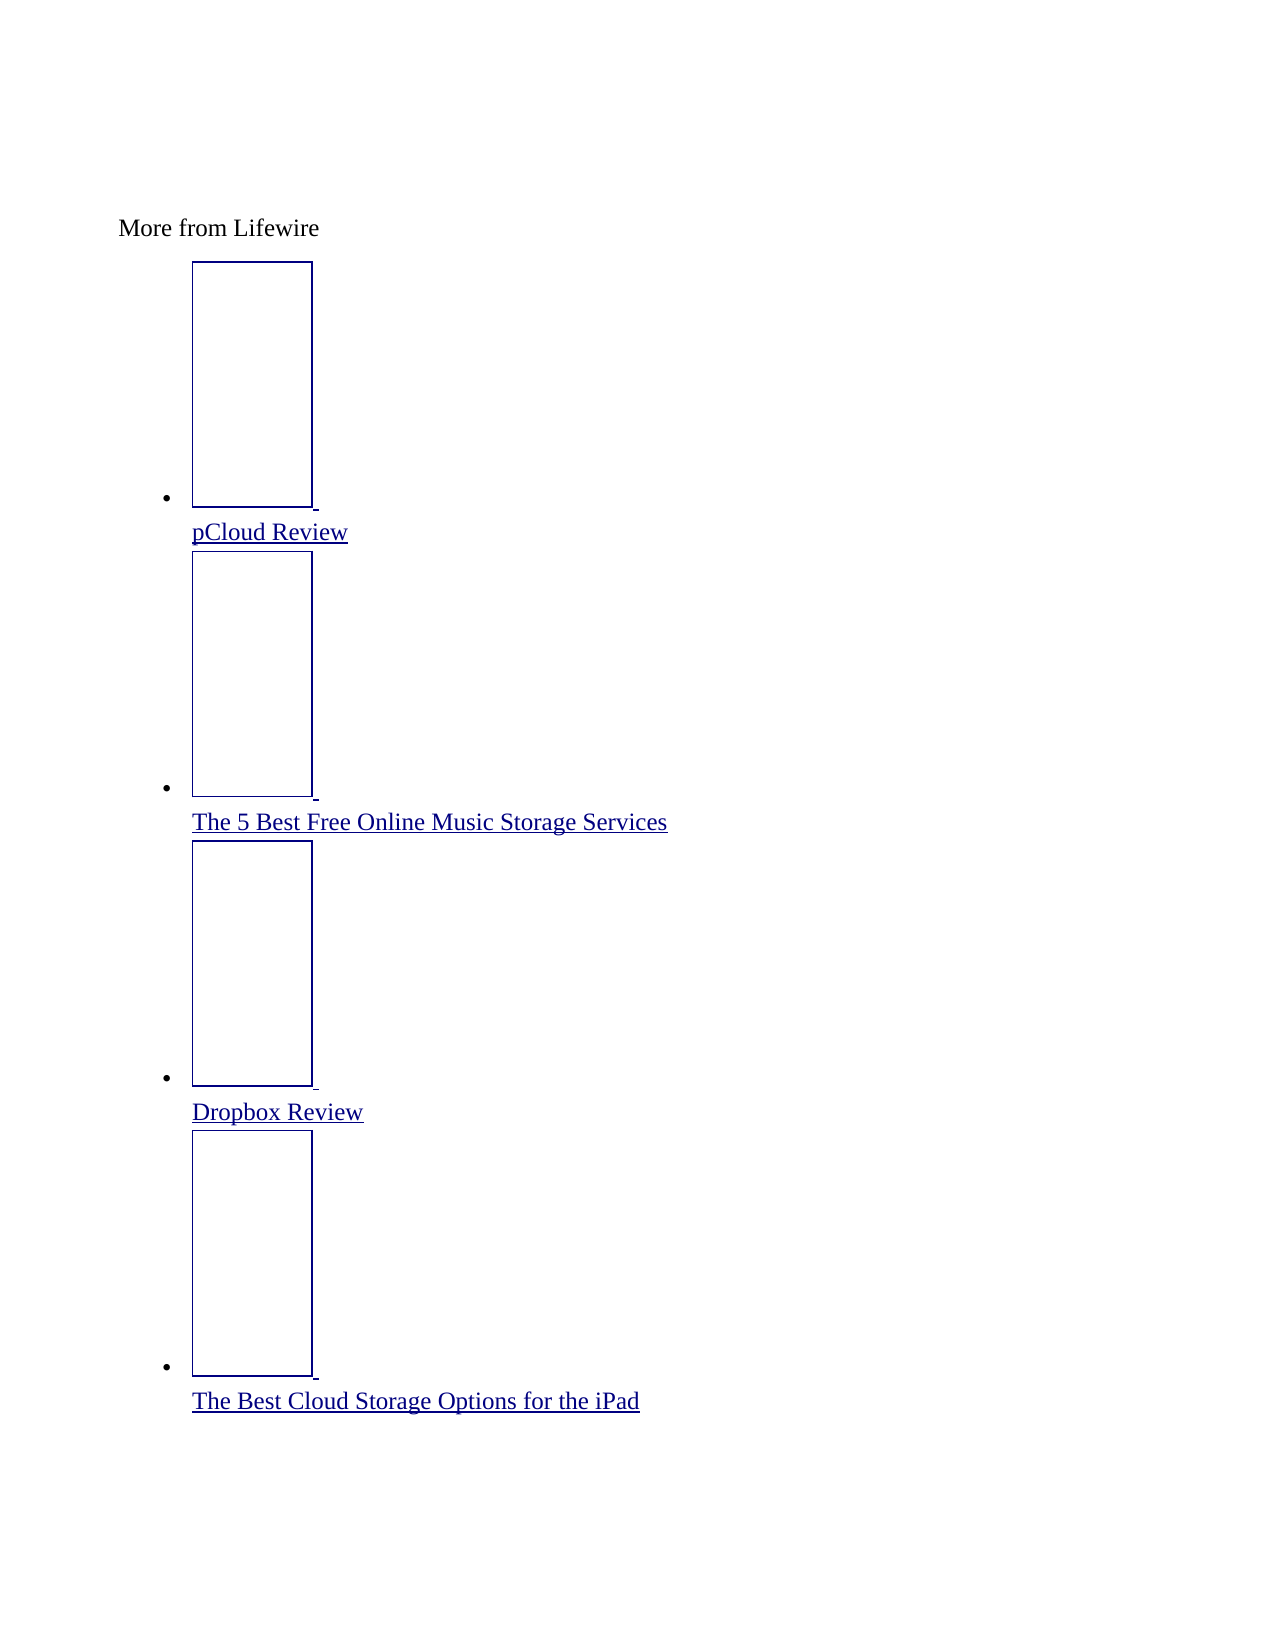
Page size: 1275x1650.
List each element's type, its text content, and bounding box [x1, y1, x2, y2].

list The Best Cloud Storage Options for the iPad [162, 1386, 1157, 1415]
list Dropbox Review [162, 1097, 1157, 1125]
list The 5 Best Free Online Music Storage Services [162, 807, 1157, 836]
list pCloud Review [162, 517, 1157, 546]
text More from Lifewire [118, 213, 1157, 242]
